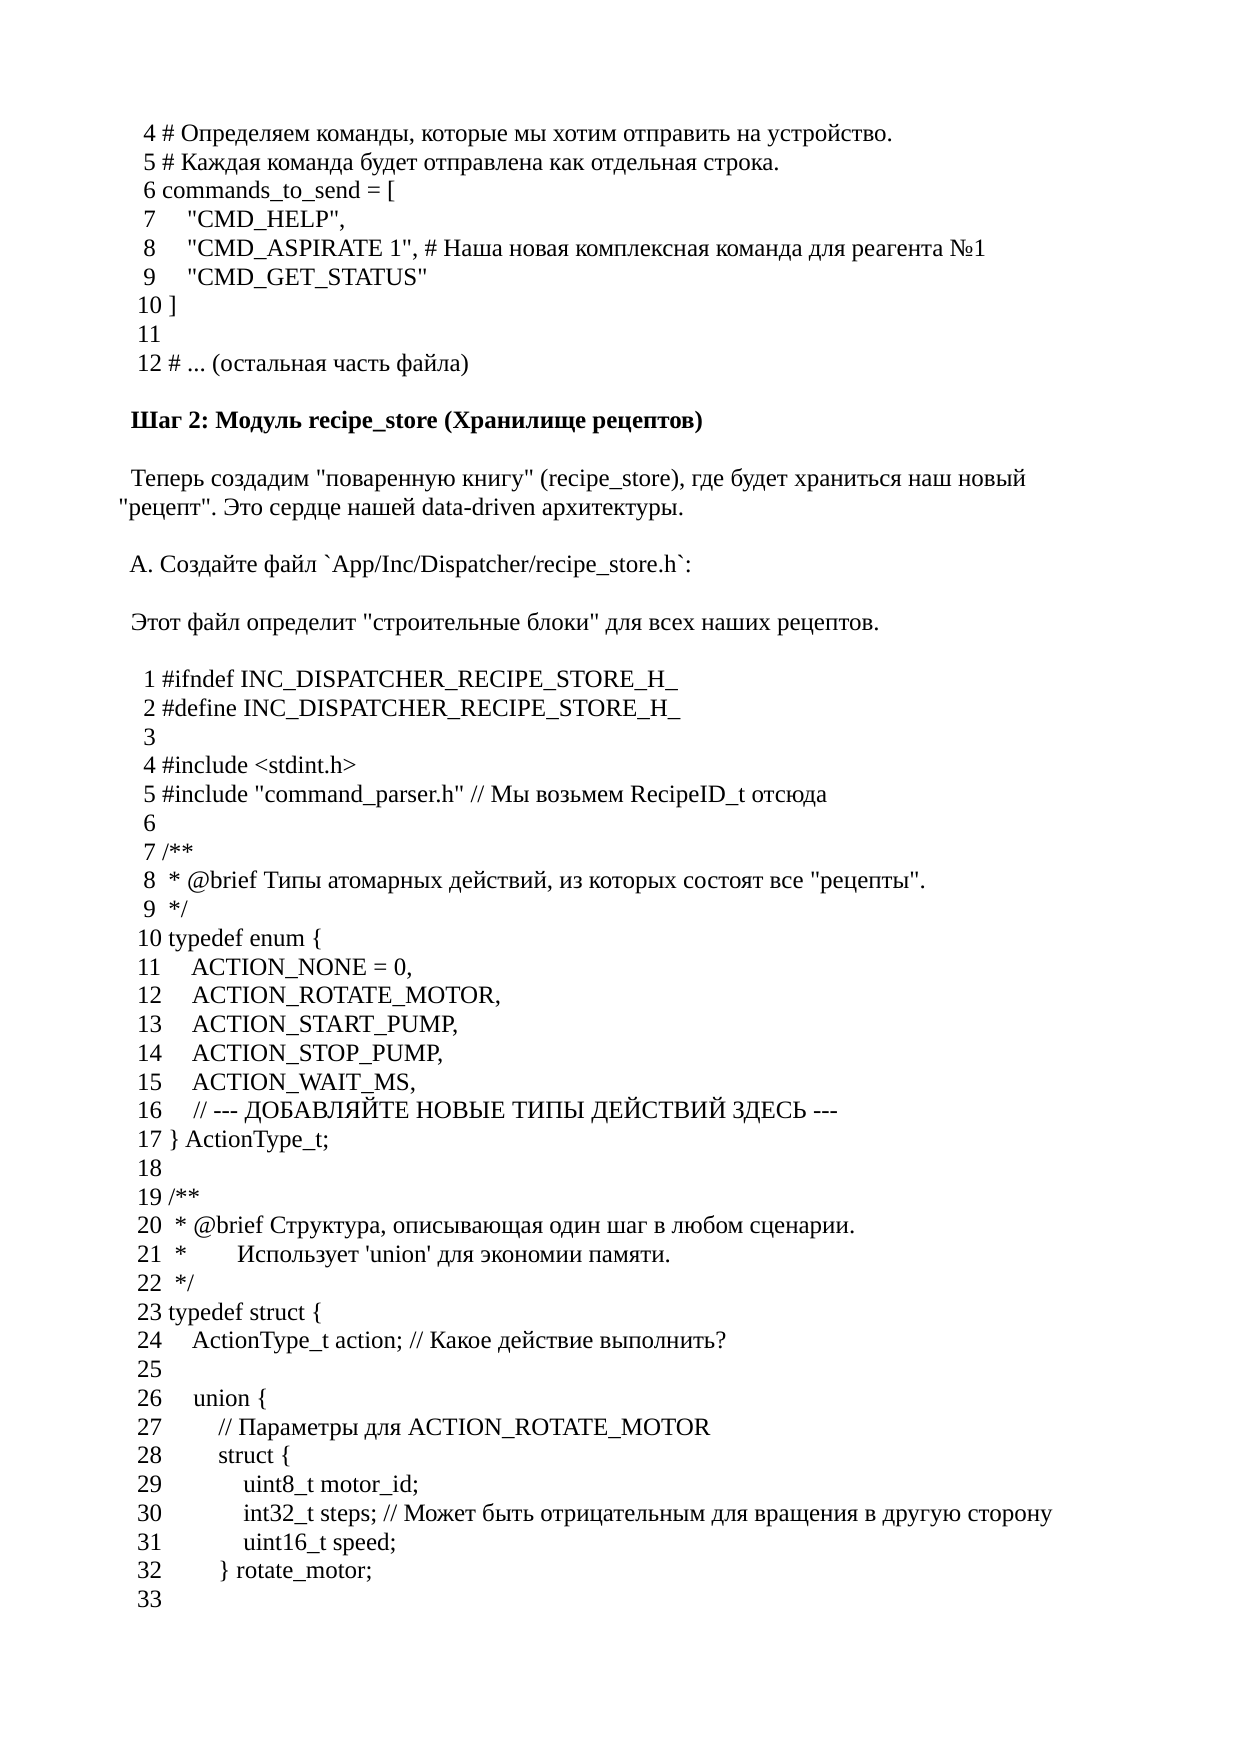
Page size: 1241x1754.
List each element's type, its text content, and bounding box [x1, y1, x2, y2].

text Теперь создадим "поваренную книгу" (recipe_store), где будет храниться наш новый "рецепт". Это сердце нашей data-driven архитектуры. [118, 463, 1122, 521]
text 28 struct { [118, 1441, 1122, 1469]
text Этот файл определит "строительные блоки" для всех наших рецептов. [118, 607, 1122, 636]
text 10 typedef enum { [118, 923, 1122, 952]
text 11 ACTION_NONE = 0, [118, 952, 1122, 981]
text 5 #include "command_parser.h" // Мы возьмем RecipeID_t отсюда [118, 779, 1122, 808]
text 9 */ [118, 894, 1122, 923]
text 3 [118, 722, 1122, 751]
text A. Создайте файл `App/Inc/Dispatcher/recipe_store.h`: [118, 549, 1122, 578]
text 11 [118, 319, 1122, 348]
text 7 "CMD_HELP", [118, 204, 1122, 233]
text 4 #include <stdint.h> [118, 751, 1122, 779]
text 20 * @brief Структура, описывающая один шаг в любом сценарии. [118, 1211, 1122, 1239]
text 23 typedef struct { [118, 1297, 1122, 1326]
text 29 uint8_t motor_id; [118, 1469, 1122, 1498]
text 4 # Определяем команды, которые мы хотим отправить на устройство. [118, 118, 1122, 147]
text 14 ACTION_STOP_PUMP, [118, 1038, 1122, 1067]
text 25 [118, 1354, 1122, 1383]
text 12 ACTION_ROTATE_MOTOR, [118, 981, 1122, 1009]
text 26 union { [118, 1383, 1122, 1412]
text 22 */ [118, 1268, 1122, 1297]
text 33 [118, 1584, 1122, 1613]
text 15 ACTION_WAIT_MS, [118, 1067, 1122, 1096]
text Шаг 2: Модуль recipe_store (Хранилище рецептов) [118, 406, 1122, 434]
text 6 commands_to_send = [ [118, 176, 1122, 204]
text 19 /** [118, 1182, 1122, 1211]
text 24 ActionType_t action; // Какое действие выполнить? [118, 1326, 1122, 1354]
text 31 uint16_t speed; [118, 1527, 1122, 1556]
text 32 } rotate_motor; [118, 1556, 1122, 1584]
text 30 int32_t steps; // Может быть отрицательным для вращения в другую сторону [118, 1498, 1122, 1527]
text 21 * Использует 'union' для экономии памяти. [118, 1239, 1122, 1268]
text 8 "CMD_ASPIRATE 1", # Наша новая комплексная команда для реагента №1 [118, 233, 1122, 262]
text 17 } ActionType_t; [118, 1124, 1122, 1153]
text 2 #define INC_DISPATCHER_RECIPE_STORE_H_ [118, 693, 1122, 722]
text 9 "CMD_GET_STATUS" [118, 262, 1122, 291]
text 6 [118, 808, 1122, 837]
text 16 // --- ДОБАВЛЯЙТЕ НОВЫЕ ТИПЫ ДЕЙСТВИЙ ЗДЕСЬ --- [118, 1096, 1122, 1124]
text 13 ACTION_START_PUMP, [118, 1009, 1122, 1038]
text 18 [118, 1153, 1122, 1182]
text 8 * @brief Типы атомарных действий, из которых состоят все "рецепты". [118, 866, 1122, 894]
text 1 #ifndef INC_DISPATCHER_RECIPE_STORE_H_ [118, 664, 1122, 693]
text 7 /** [118, 837, 1122, 866]
text 27 // Параметры для ACTION_ROTATE_MOTOR [118, 1412, 1122, 1441]
text 12 # ... (остальная часть файла) [118, 348, 1122, 377]
text 10 ] [118, 291, 1122, 319]
text 5 # Каждая команда будет отправлена как отдельная строка. [118, 147, 1122, 176]
